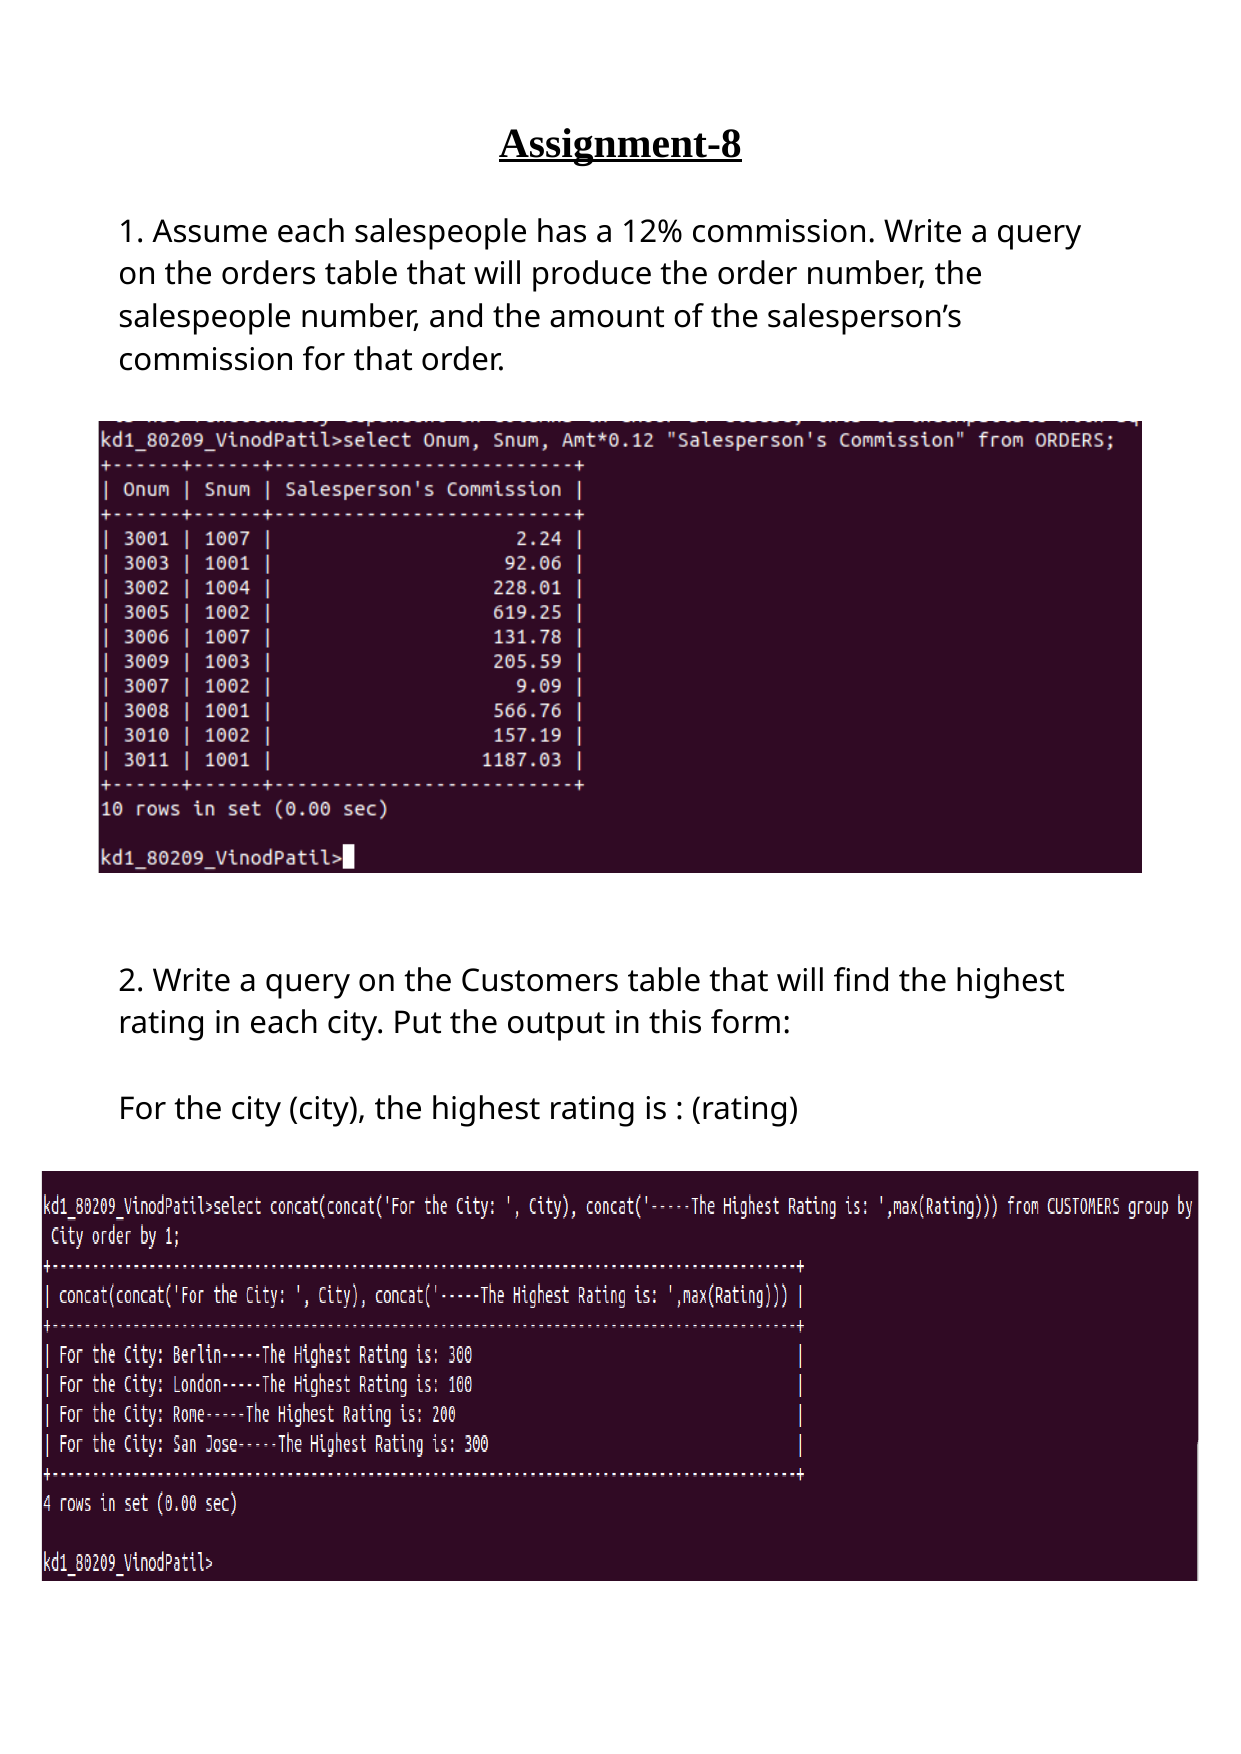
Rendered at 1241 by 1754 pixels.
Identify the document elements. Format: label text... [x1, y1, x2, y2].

text Assignment-8 [118, 118, 1122, 166]
picture [98, 421, 1142, 873]
text 2. Write a query on the Customers table that will find the highest rating in each city. Put the output in this form: [118, 958, 1122, 1043]
text 1. Assume each salespeople has a 12% commission. Write a query on the orders table that will produce the order number, the salespeople number, and the amount of the salesperson’s commission for that order. [118, 209, 1122, 379]
text For the city (city), the highest rating is : (rating) [118, 1086, 1122, 1128]
picture [41, 1171, 1199, 1581]
